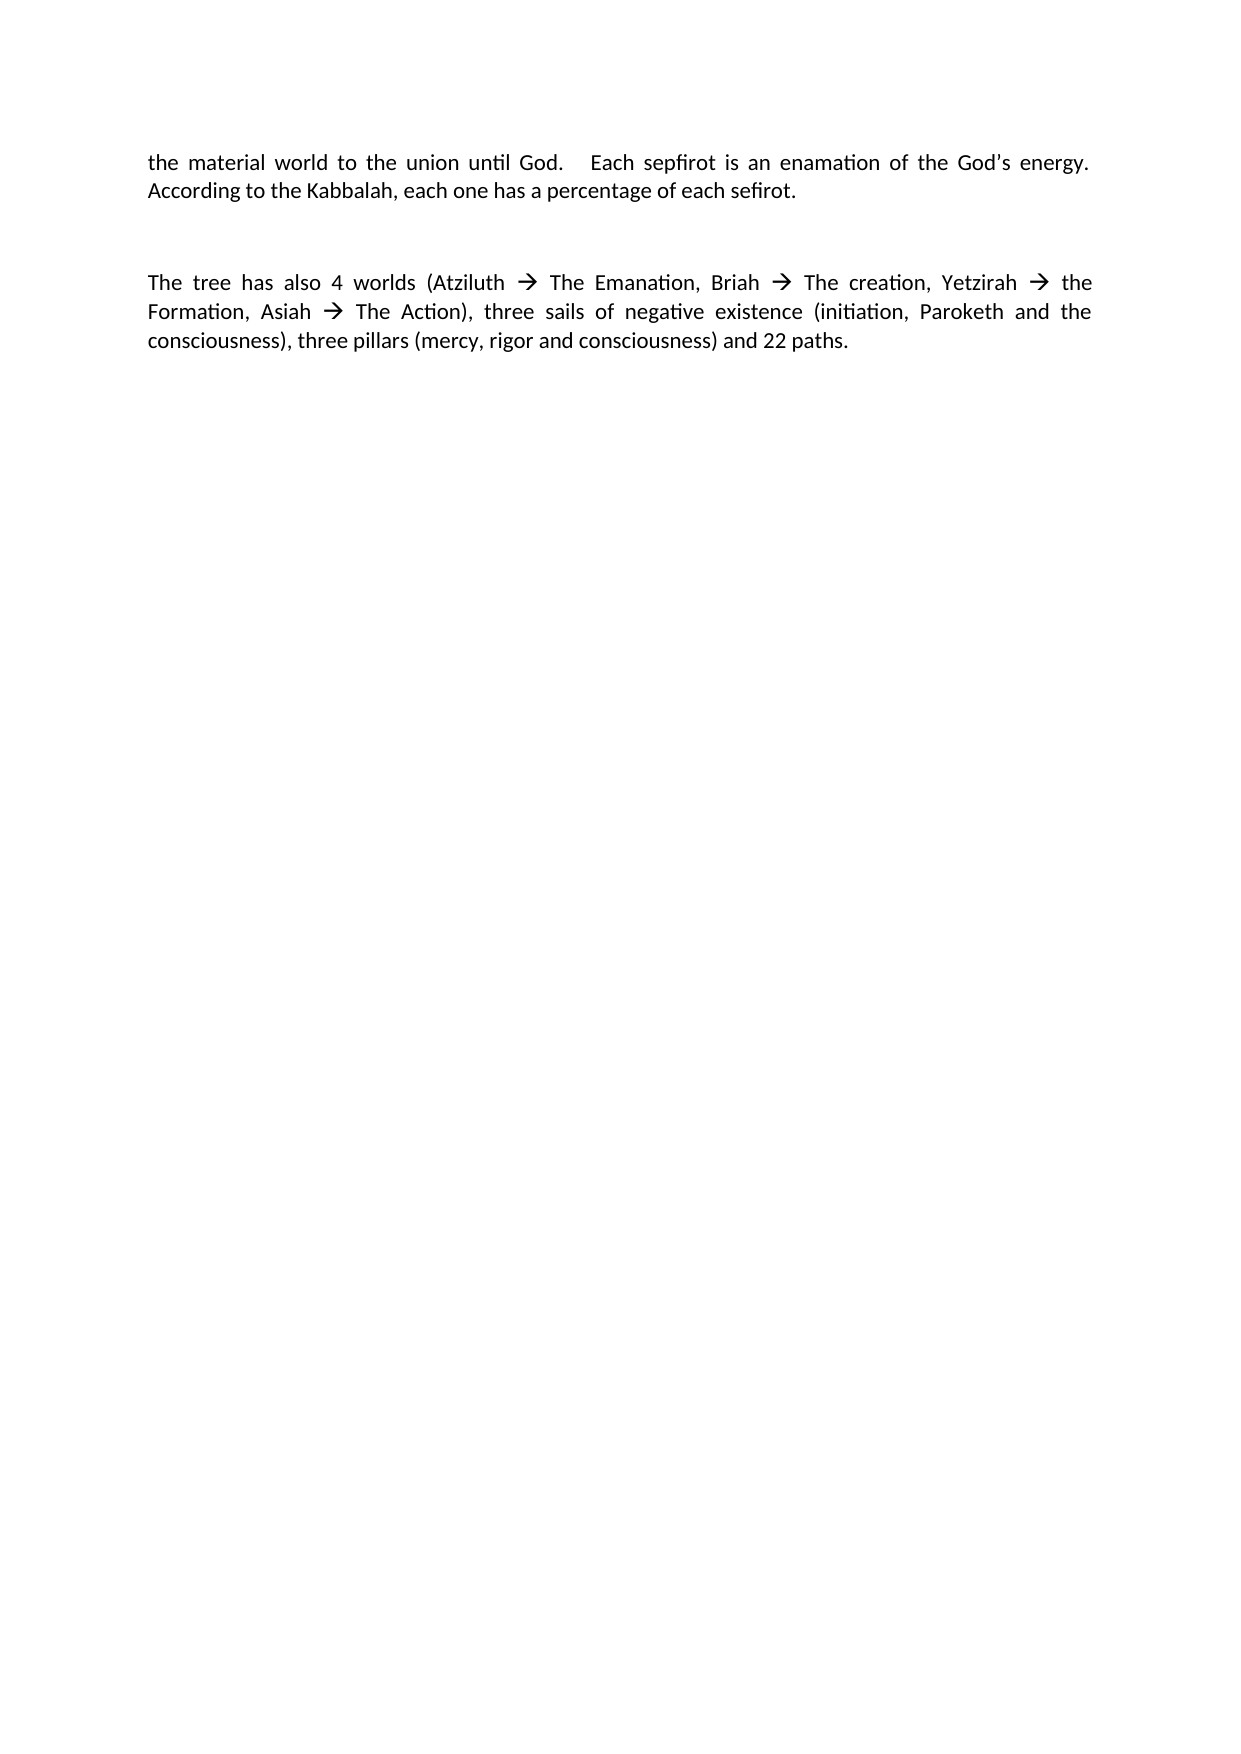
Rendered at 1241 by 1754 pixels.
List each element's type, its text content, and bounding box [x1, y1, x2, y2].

text the material world to the union until God. Each sepfirot is an enamation of the God’s energy. According to the Kabbalah, each one has a percentage of each sefirot. [148, 148, 1093, 205]
text The tree has also 4 worlds (Atziluth  The Emanation, Briah  The creation, Yetzirah  the Formation, Asiah  The Action), three sails of negative existence (initiation, Paroketh and the consciousness), three pillars (mercy, rigor and consciousness) and 22 paths. [148, 268, 1093, 354]
